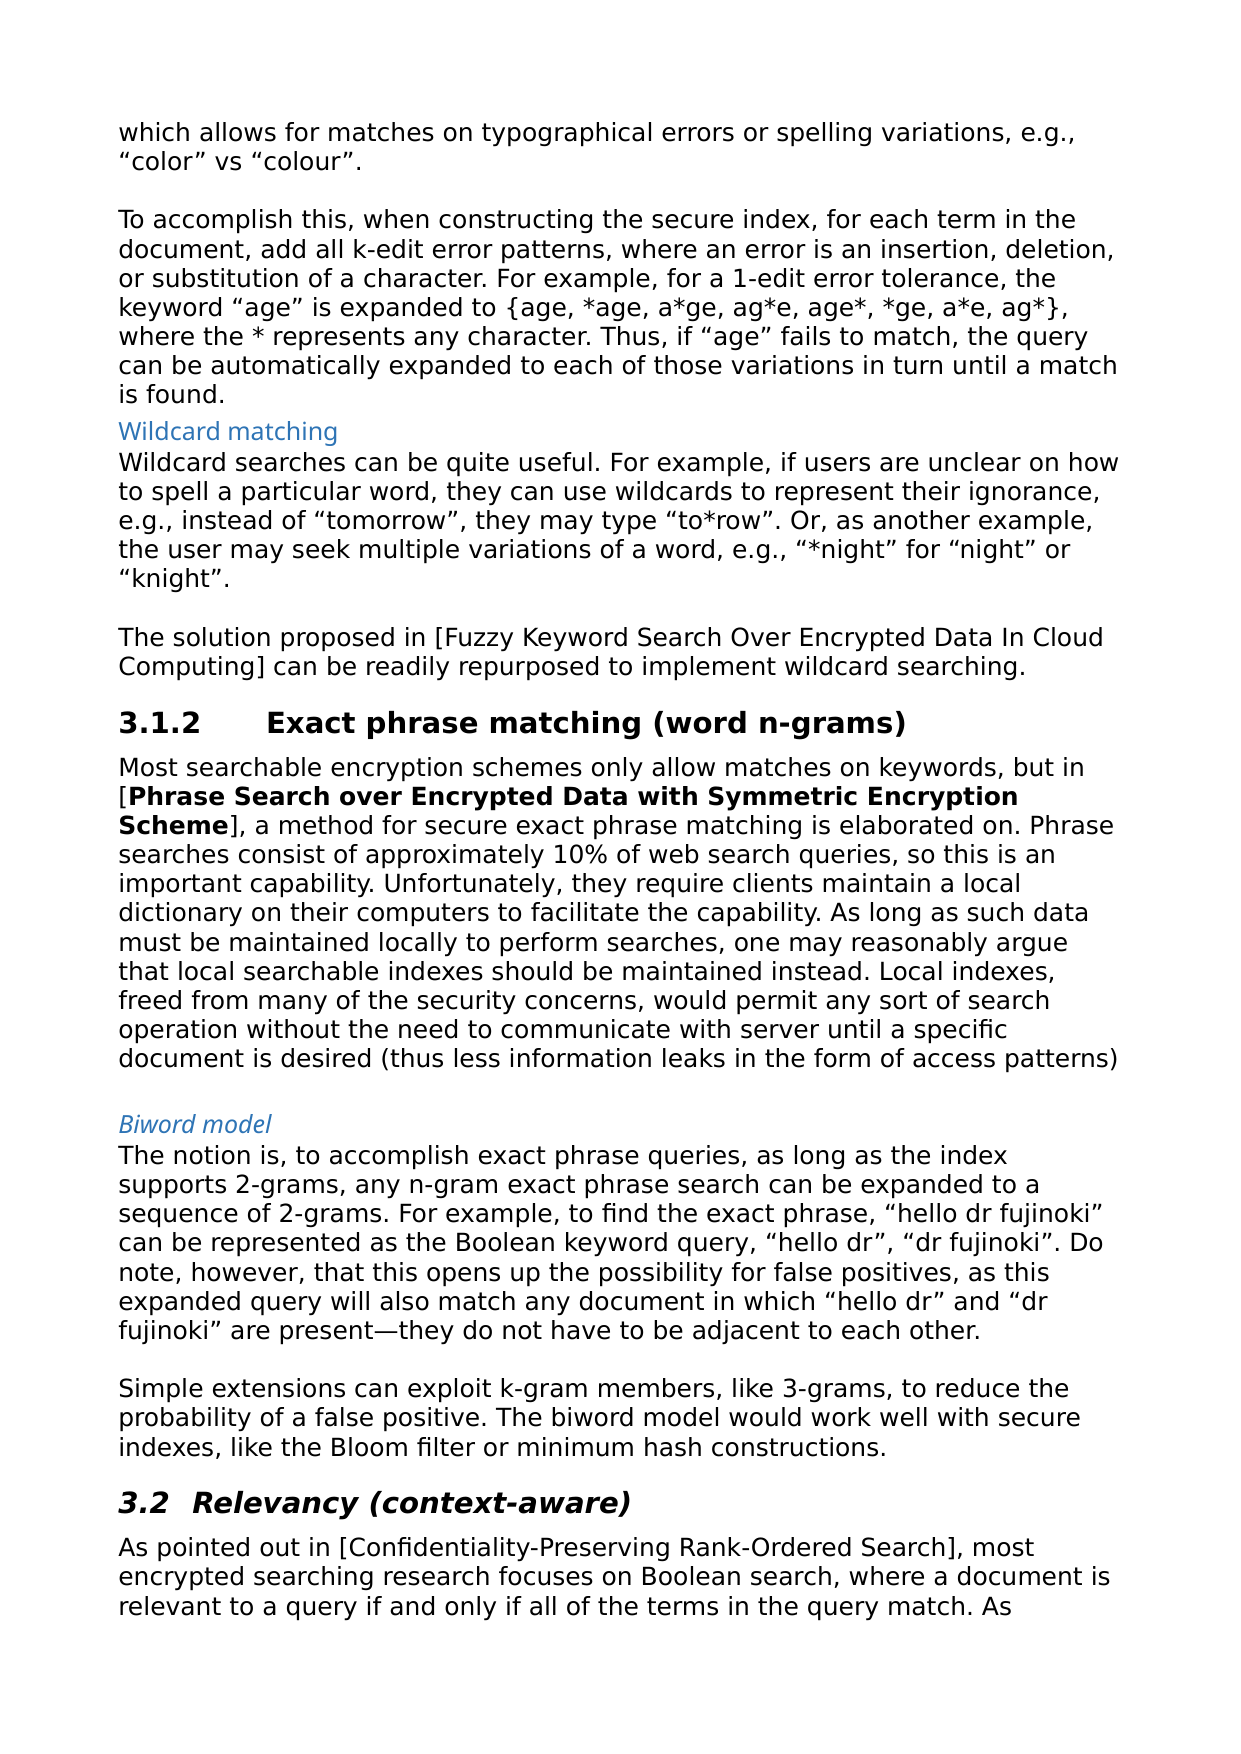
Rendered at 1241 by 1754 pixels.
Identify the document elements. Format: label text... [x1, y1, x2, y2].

subtitle Wildcard matching [118, 414, 1122, 448]
subtitle Exact phrase matching (word n-grams) [118, 706, 1122, 740]
text To accomplish this, when constructing the secure index, for each term in the document, add all k-edit error patterns, where an error is an insertion, deletion, or substitution of a character. For example, for a 1-edit error tolerance, the keyword “age” is expanded to {age, *age, a*ge, ag*e, age*, *ge, a*e, ag*}, where the * represents any character. Thus, if “age” fails to match, the query can be automatically expanded to each of those variations in turn until a match is found. [118, 206, 1122, 410]
text Wildcard searches can be quite useful. For example, if users are unclear on how to spell a particular word, they can use wildcards to represent their ignorance, e.g., instead of “tomorrow”, they may type “to*row”. Or, as another example, the user may seek multiple variations of a word, e.g., “*night” for “night” or “knight”. [118, 448, 1122, 594]
text Simple extensions can exploit k-gram members, like 3-grams, to reduce the probability of a false positive. The biword model would work well with secure indexes, like the Bloom filter or minimum hash constructions. [118, 1374, 1122, 1462]
text Most searchable encryption schemes only allow matches on keywords, but in [Phrase Search over Encrypted Data with Symmetric Encryption Scheme], a method for secure exact phrase matching is elaborated on. Phrase searches consist of approximately 10% of web search queries, so this is an important capability. Unfortunately, they require clients maintain a local dictionary on their computers to facilitate the capability. As long as such data must be maintained locally to perform searches, one may reasonably argue that local searchable indexes should be maintained instead. Local indexes, freed from many of the security concerns, would permit any sort of search operation without the need to communicate with server until a specific document is desired (thus less information leaks in the form of access patterns) [118, 753, 1122, 1074]
subtitle Biword model [118, 1107, 1122, 1141]
text As pointed out in [Confidentiality-Preserving Rank-Ordered Search], most encrypted searching research focuses on Boolean search, where a document is relevant to a query if and only if all of the terms in the query match. As [118, 1533, 1122, 1621]
text The notion is, to accomplish exact phrase queries, as long as the index supports 2-grams, any n-gram exact phrase search can be expanded to a sequence of 2-grams. For example, to find the exact phrase, “hello dr fujinoki” can be represented as the Boolean keyword query, “hello dr”, “dr fujinoki”. Do note, however, that this opens up the possibility for false positives, as this expanded query will also match any document in which “hello dr” and “dr fujinoki” are present—they do not have to be adjacent to each other. [118, 1141, 1122, 1345]
text which allows for matches on typographical errors or spelling variations, e.g., “color” vs “colour”. [118, 118, 1122, 176]
text The solution proposed in [Fuzzy Keyword Search Over Encrypted Data In Cloud Computing] can be readily repurposed to implement wildcard searching. [118, 623, 1122, 681]
subtitle Relevancy (context-aware) [118, 1487, 1122, 1521]
